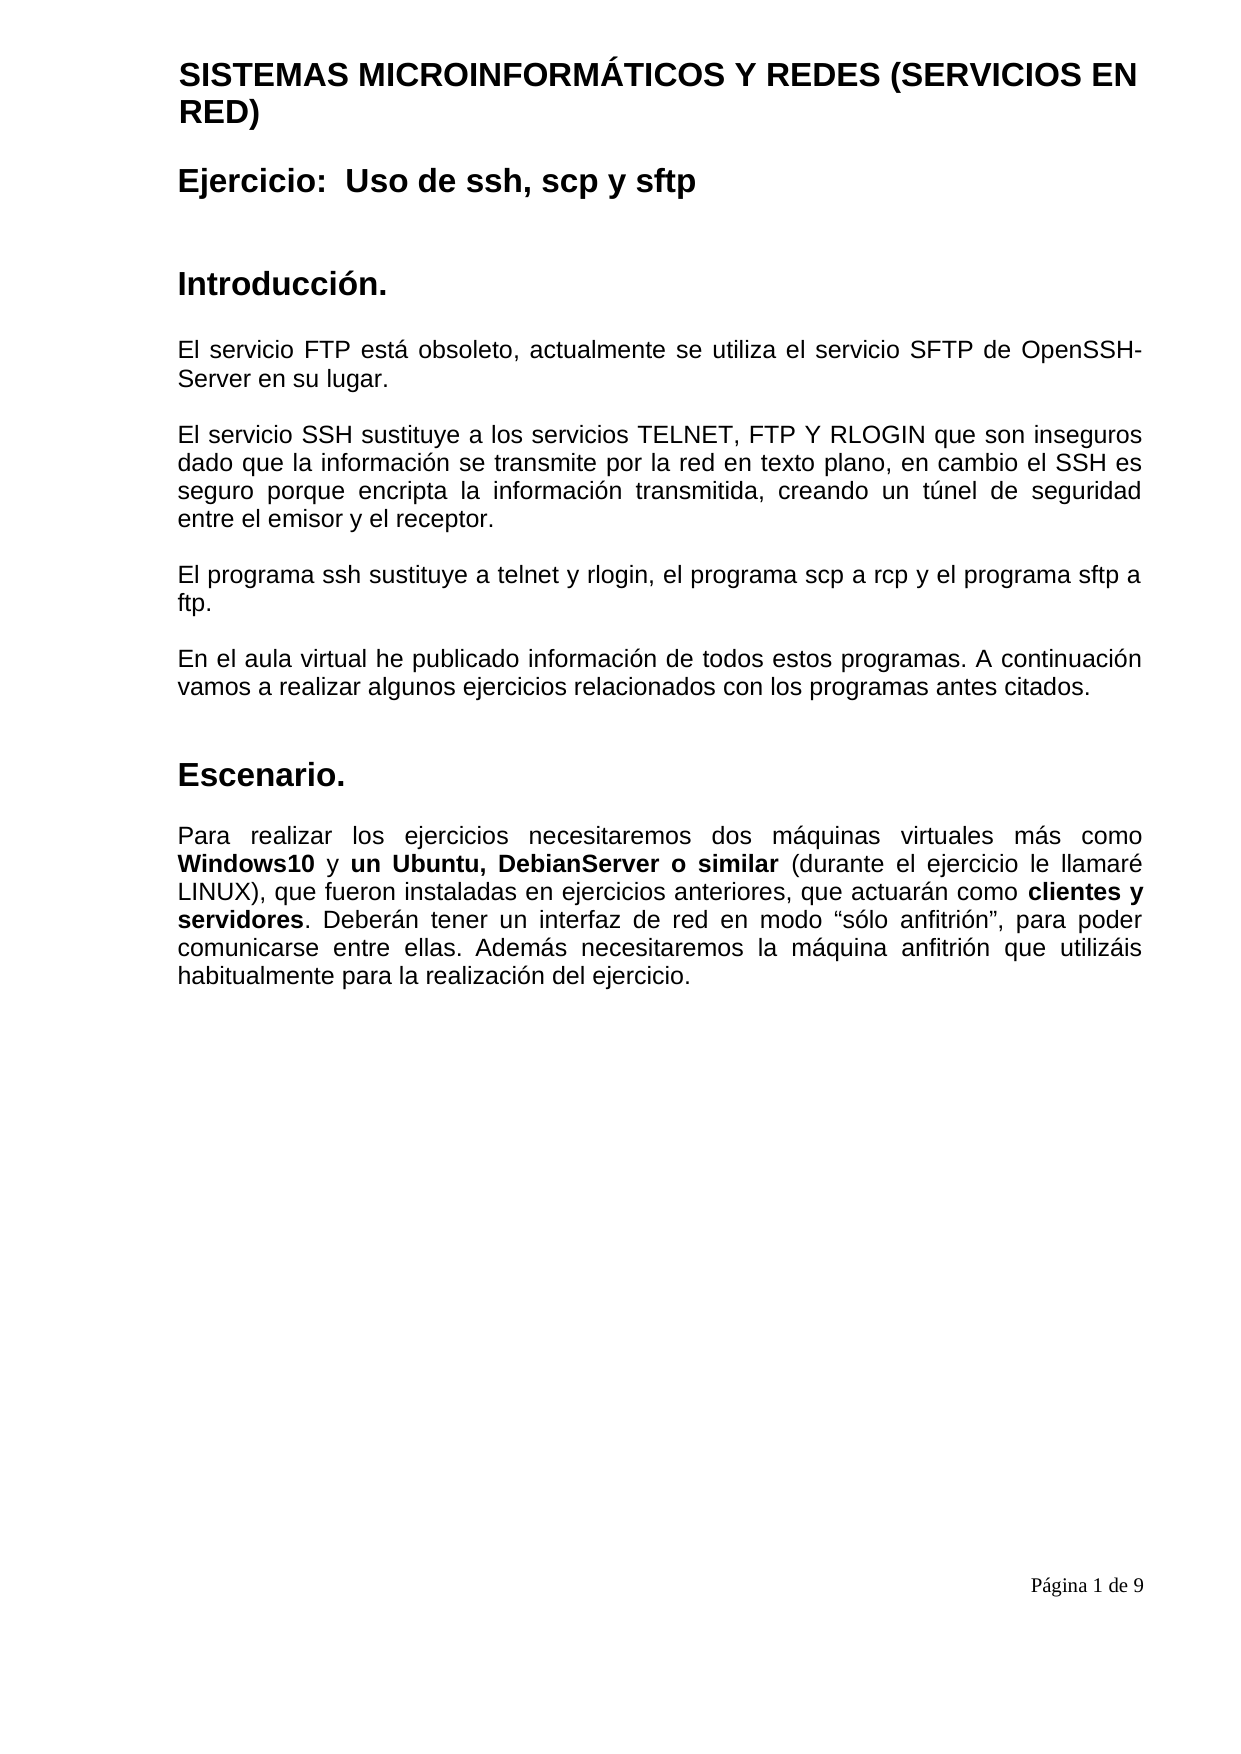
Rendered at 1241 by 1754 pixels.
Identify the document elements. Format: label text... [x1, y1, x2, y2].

text Ejercicio: Uso de ssh, scp y sftp [177, 162, 1144, 199]
title SISTEMAS MICROINFORMÁTICOS Y REDES (SERVICIOS EN RED) [179, 56, 1144, 130]
text El servicio FTP está obsoleto, actualmente se utiliza el servicio SFTP de OpenSSH-Server en su lugar. [177, 336, 1144, 392]
text Para realizar los ejercicios necesitaremos dos máquinas virtuales más como Windows10 y un Ubuntu, DebianServer o similar (durante el ejercicio le llamaré LINUX), que fueron instaladas en ejercicios anteriores, que actuarán como clientes y servidores. Deberán tener un interfaz de red en modo “sólo anfitrión”, para poder comunicarse entre ellas. Además necesitaremos la máquina anfitrión que utilizáis habitualmente para la realización del ejercicio. [177, 822, 1144, 990]
subtitle Introducción. [177, 265, 1144, 302]
text El programa ssh sustituye a telnet y rlogin, el programa scp a rcp y el programa sftp a ftp. [177, 560, 1144, 616]
text Escenario. [177, 757, 1144, 793]
text En el aula virtual he publicado información de todos estos programas. A continuación vamos a realizar algunos ejercicios relacionados con los programas antes citados. [177, 644, 1144, 701]
text El servicio SSH sustituye a los servicios TELNET, FTP Y RLOGIN que son inseguros dado que la información se transmite por la red en texto plano, en cambio el SSH es seguro porque encripta la información transmitida, creando un túnel de seguridad entre el emisor y el receptor. [177, 420, 1144, 532]
